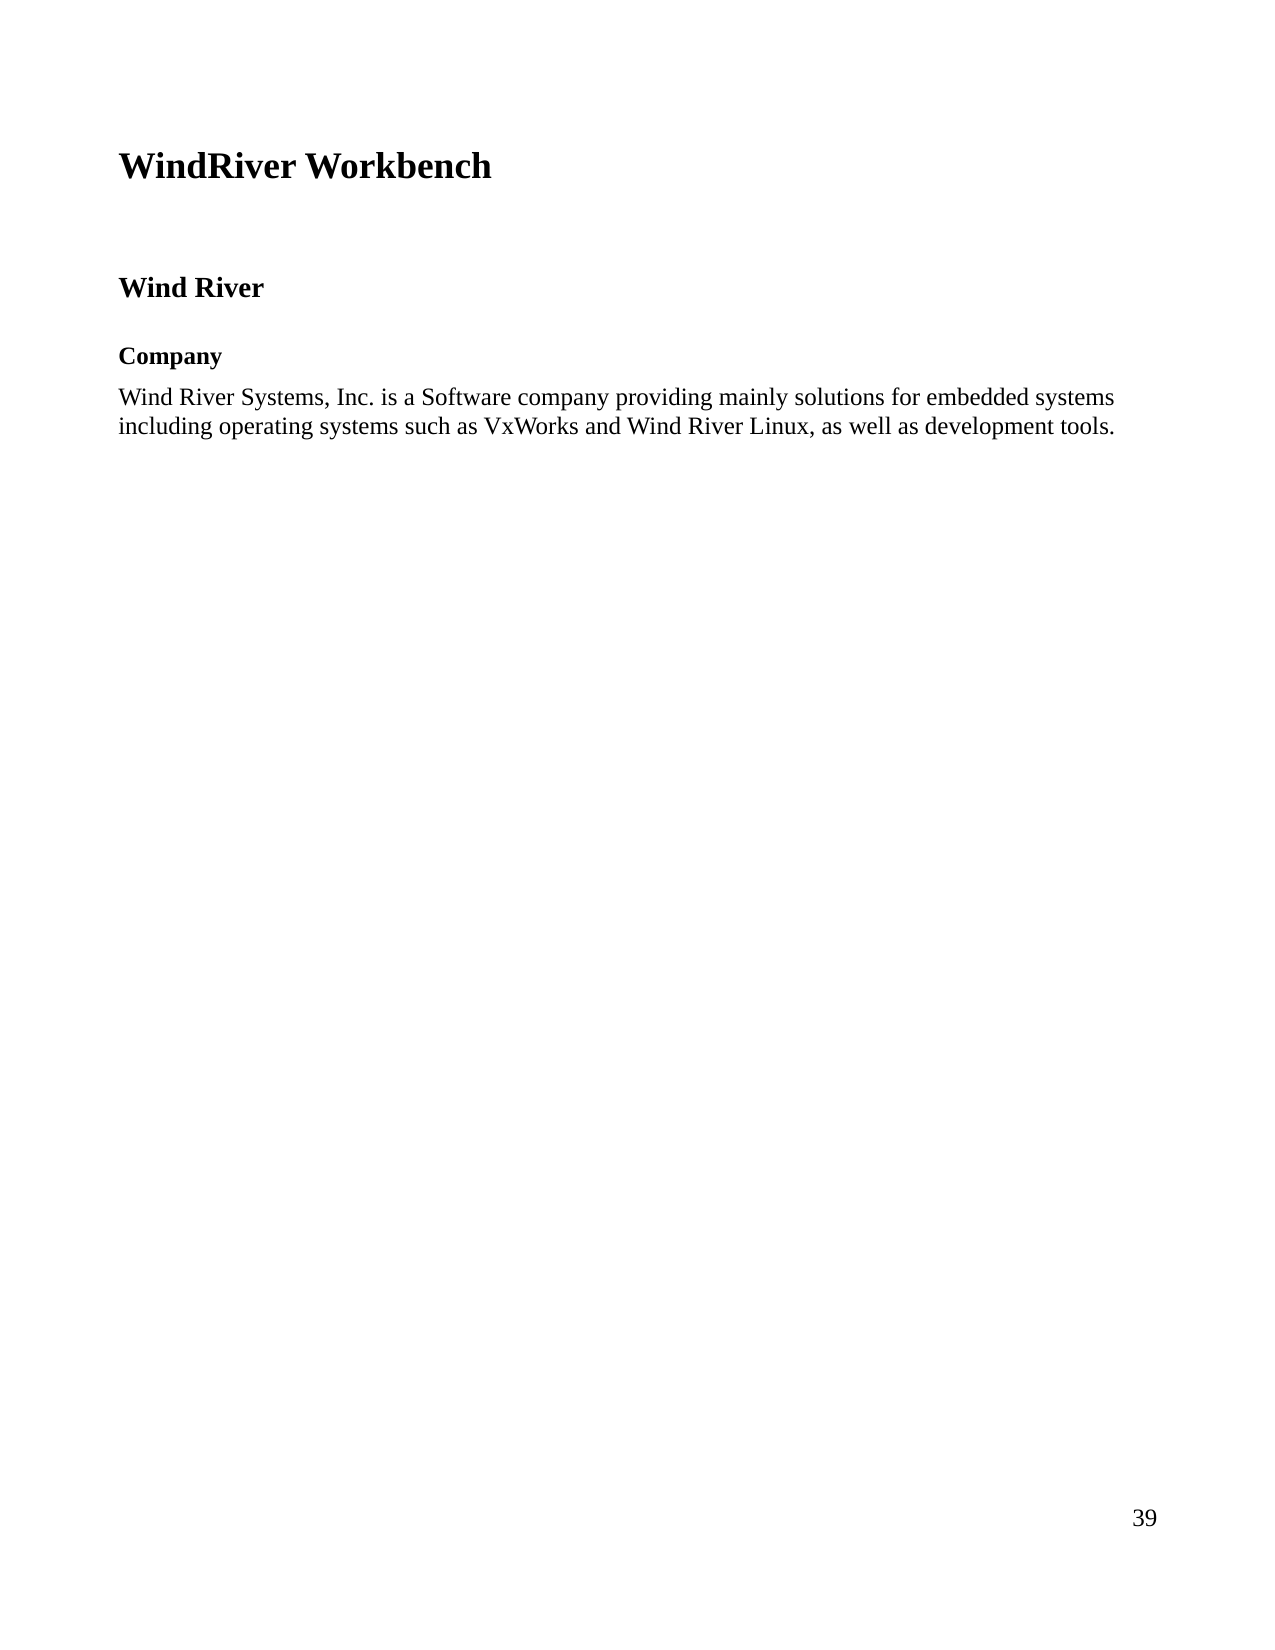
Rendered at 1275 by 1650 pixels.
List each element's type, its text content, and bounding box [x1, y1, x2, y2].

subtitle Wind River [118, 270, 1157, 303]
text Wind River Systems, Inc. is a Software company providing mainly solutions for embedded systems including operating systems such as VxWorks and Wind River Linux, as well as development tools. [118, 382, 1157, 439]
subtitle WindRiver Workbench [118, 143, 1157, 186]
subtitle Company [118, 341, 1157, 369]
